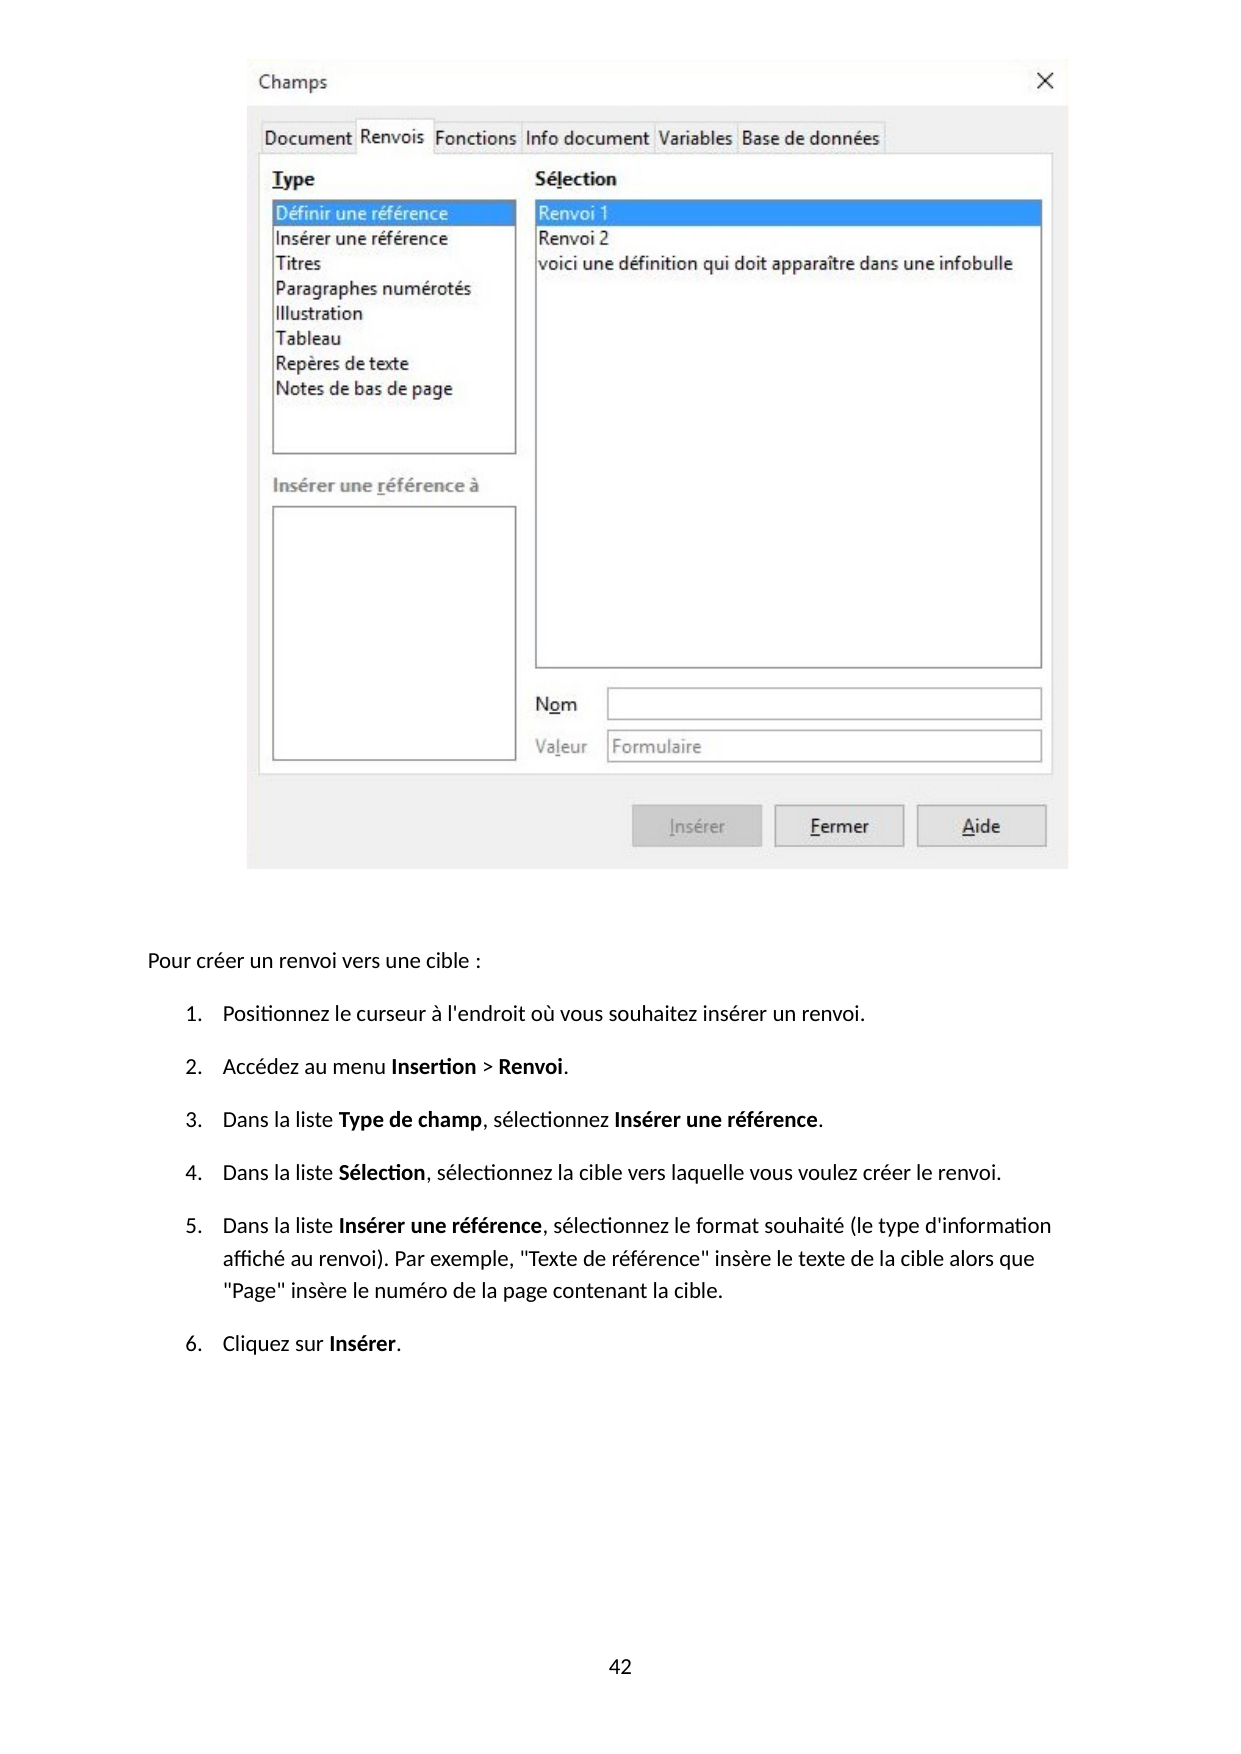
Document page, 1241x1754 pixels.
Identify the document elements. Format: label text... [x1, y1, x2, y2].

list Positionnez le curseur à l'endroit où vous souhaitez insérer un renvoi. [185, 999, 1093, 1027]
list Dans la liste Insérer une référence, sélectionnez le format souhaité (le type d'information affiché au renvoi). Par exemple, "Texte de référence" insère le texte de la cible alors que "Page" insère le numéro de la page contenant la cible. [185, 1212, 1093, 1304]
list Accédez au menu Insertion > Renvoi. [185, 1052, 1093, 1081]
list Dans la liste Sélection, sélectionnez la cible vers laquelle vous voulez créer le renvoi. [185, 1158, 1093, 1187]
list Dans la liste Type de champ, sélectionnez Insérer une référence. [185, 1106, 1093, 1133]
list Cliquez sur Insérer. [185, 1329, 1093, 1357]
picture [246, 59, 1069, 869]
text Pour créer un renvoi vers une cible : [148, 946, 1093, 974]
